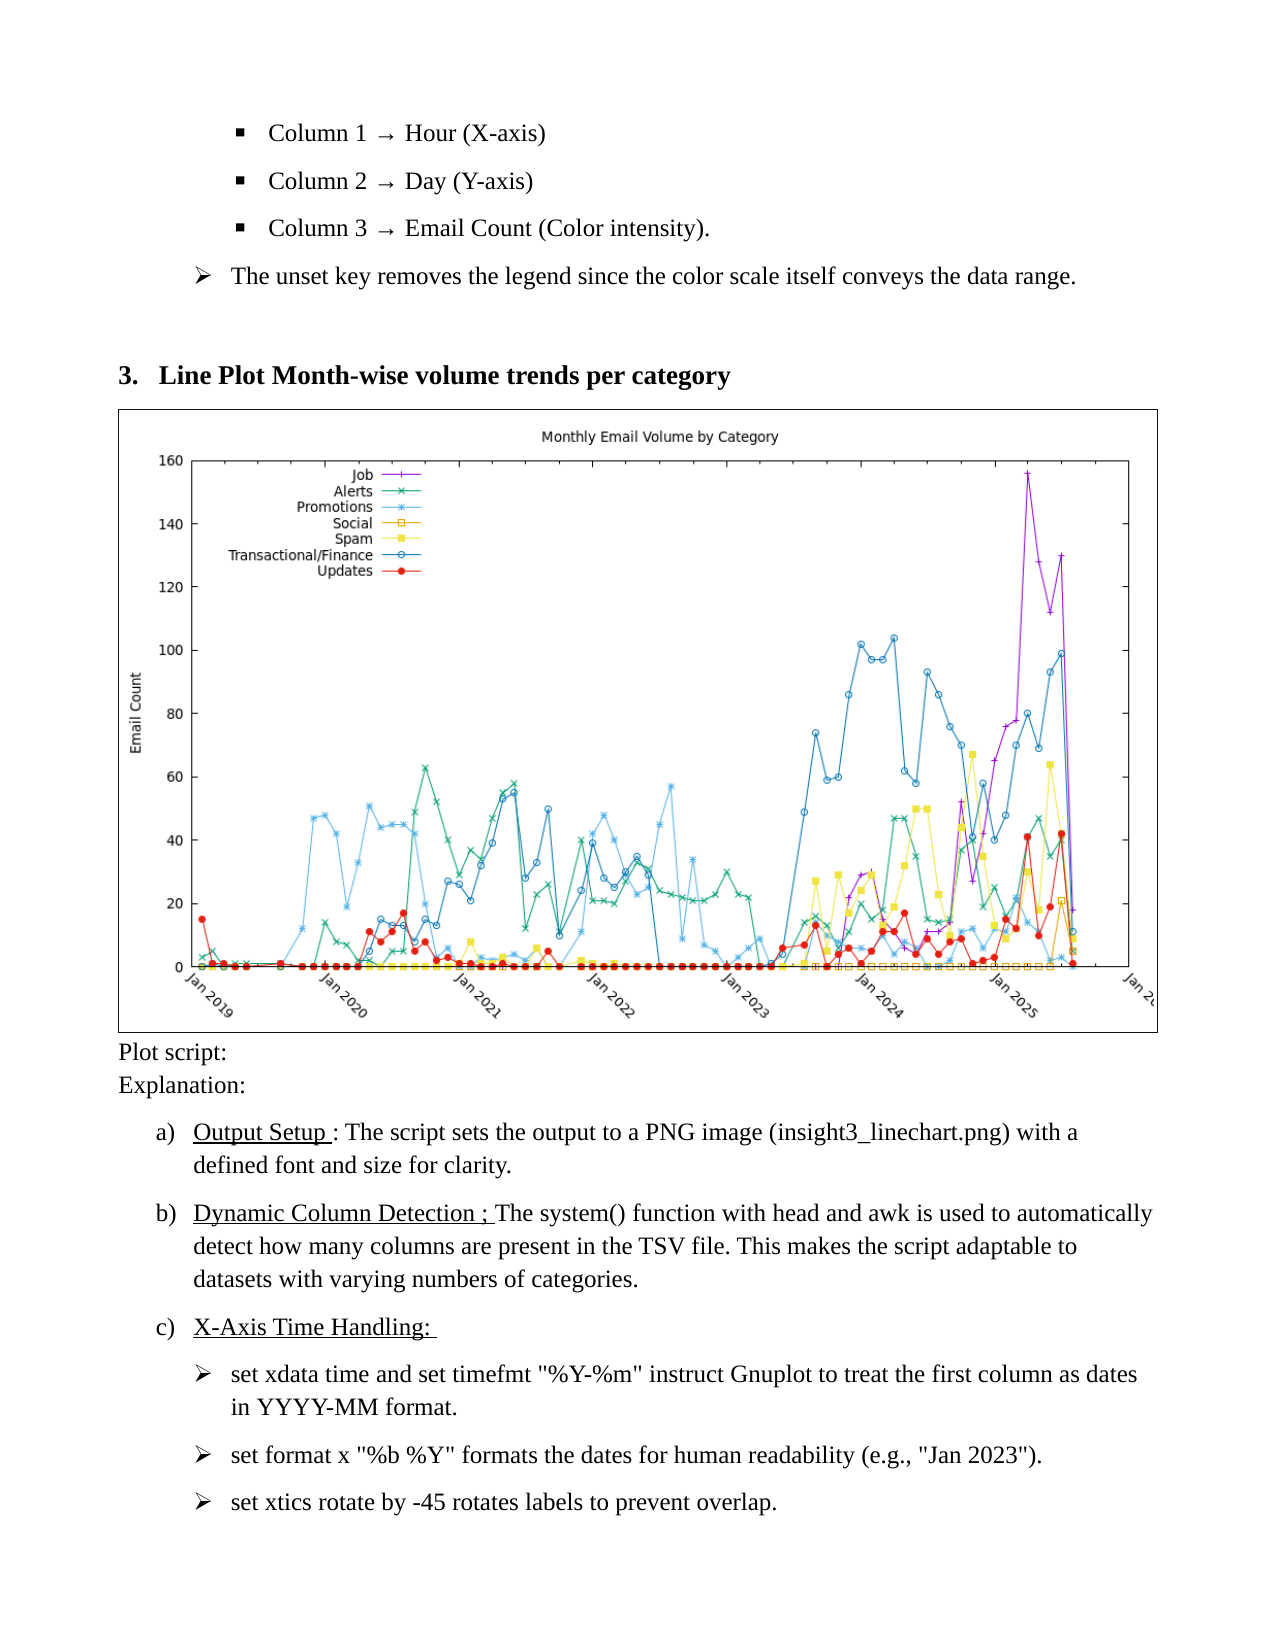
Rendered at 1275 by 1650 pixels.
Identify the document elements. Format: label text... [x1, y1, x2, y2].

list The unset key removes the legend since the color scale itself conveys the data range. [193, 261, 1157, 290]
list Column 2 → Day (Y-axis) [231, 166, 1157, 194]
list X-Axis Time Handling: [156, 1312, 1157, 1340]
text [119, 410, 1157, 1032]
list Column 1 → Hour (X-axis) [231, 118, 1157, 147]
list set xdata time and set timefmt "%Y-%m" instruct Gnuplot to treat the first column as dates in YYYY-MM format. [193, 1359, 1157, 1421]
picture [121, 412, 1154, 1030]
list set xtics rotate by -45 rotates labels to prevent overlap. [193, 1487, 1157, 1516]
list Dynamic Column Detection ; The system() function with head and awk is used to automatically detect how many columns are present in the TSV file. This makes the script adaptable to datasets with varying numbers of categories. [156, 1198, 1157, 1293]
text 3. Line Plot Month-wise volume trends per category [118, 359, 1157, 390]
list Column 3 → Email Count (Color intensity). [231, 213, 1157, 242]
list Output Setup : The script sets the output to a PNG image (insight3_linechart.png) with a defined font and size for clarity. [156, 1117, 1157, 1179]
list set format x "%b %Y" formats the dates for human readability (e.g., "Jan 2023"). [193, 1440, 1157, 1468]
text Plot script: Explanation: [118, 1033, 1157, 1098]
